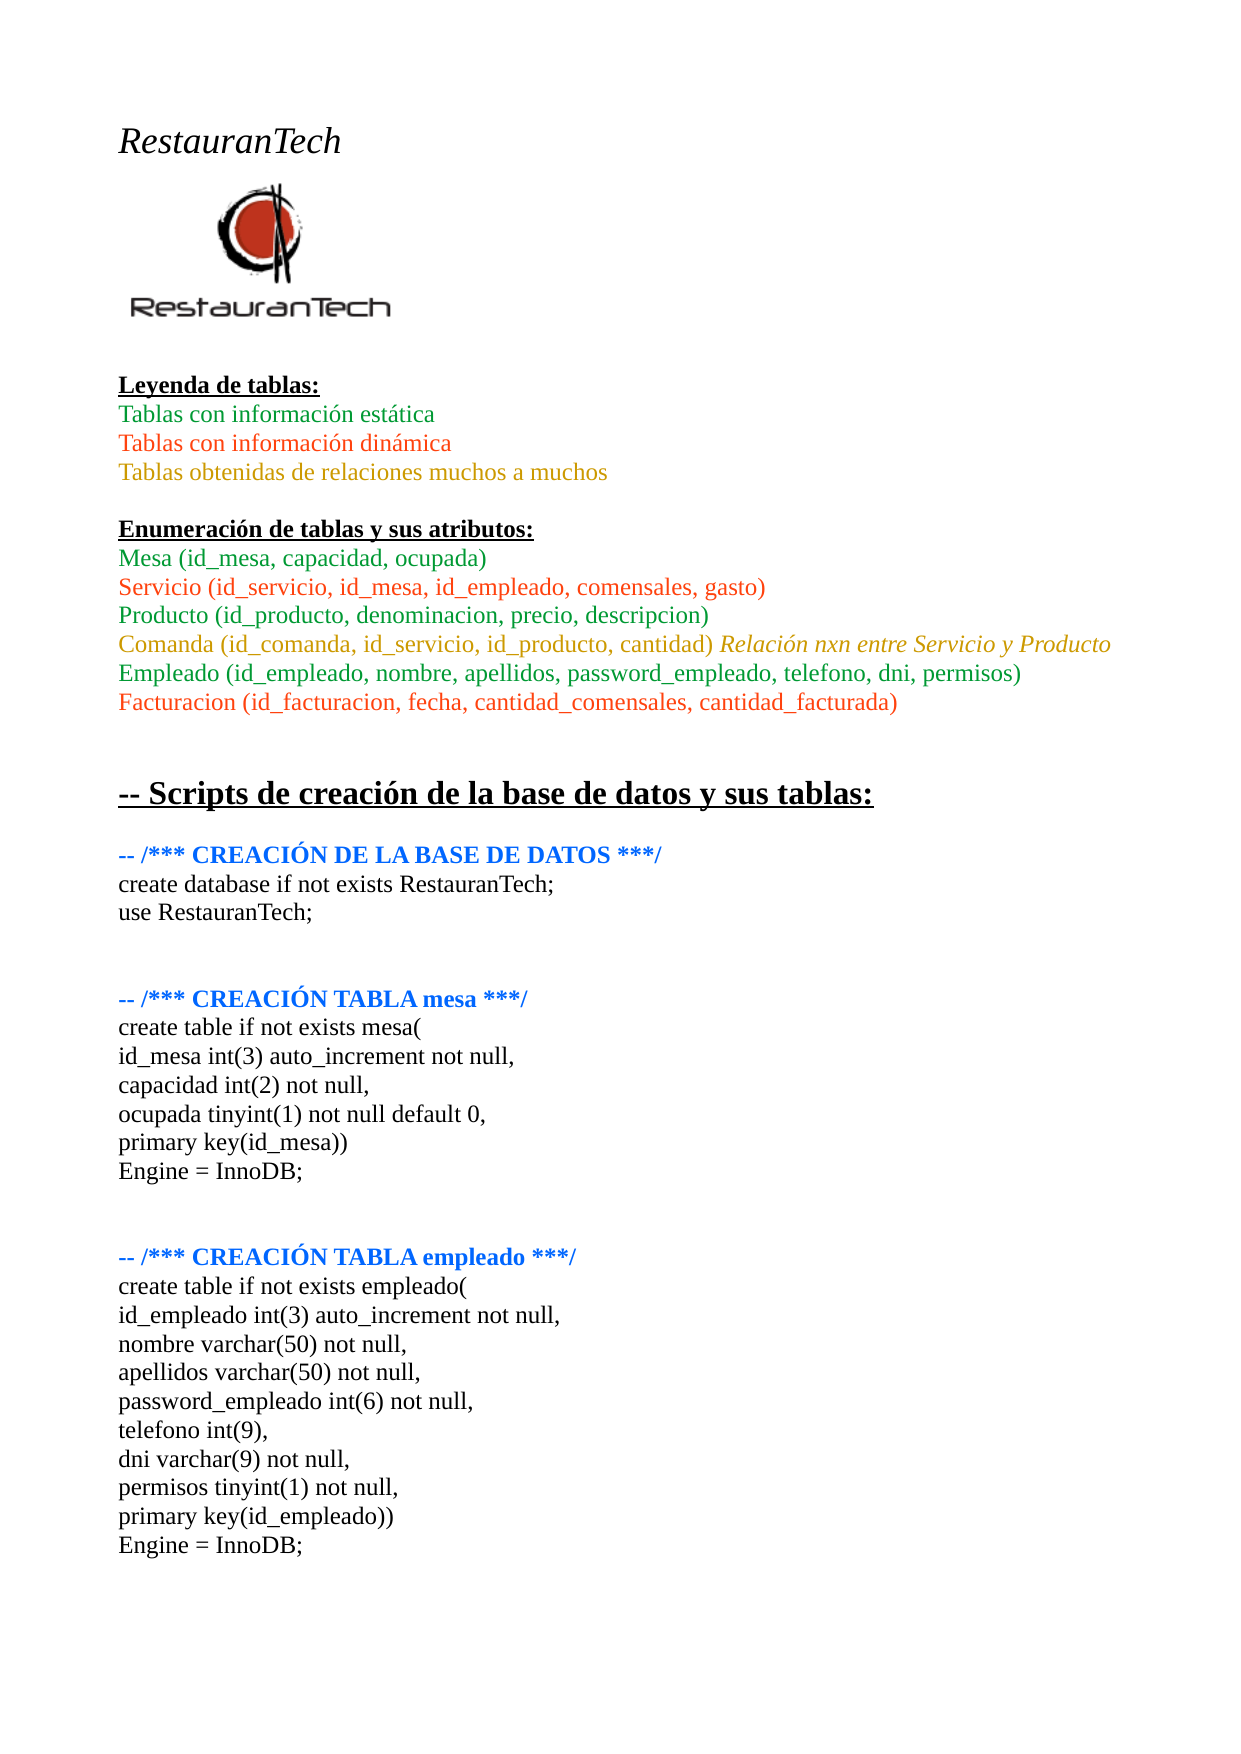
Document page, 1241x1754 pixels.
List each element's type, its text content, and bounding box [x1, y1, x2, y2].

text apellidos varchar(50) not null, [118, 1357, 1122, 1386]
text create table if not exists empleado( [118, 1271, 1122, 1300]
text create table if not exists mesa( [118, 1012, 1122, 1041]
text RestauranTech [118, 118, 1122, 161]
text Leyenda de tablas: [118, 370, 1122, 399]
text -- Scripts de creación de la base de datos y sus tablas: [118, 773, 1122, 811]
text permisos tinyint(1) not null, [118, 1472, 1122, 1501]
text primary key(id_empleado)) [118, 1501, 1122, 1530]
text Mesa (id_mesa, capacidad, ocupada) [118, 543, 1122, 572]
text id_mesa int(3) auto_increment not null, [118, 1041, 1122, 1070]
text -- /*** CREACIÓN TABLA mesa ***/ [118, 984, 1122, 1012]
text -- /*** CREACIÓN DE LA BASE DE DATOS ***/ [118, 840, 1122, 869]
text primary key(id_mesa)) [118, 1127, 1122, 1156]
text Engine = InnoDB; [118, 1530, 1122, 1559]
text Servicio (id_servicio, id_mesa, id_empleado, comensales, gasto) [118, 572, 1122, 600]
text Empleado (id_empleado, nombre, apellidos, password_empleado, telefono, dni, permisos) [118, 658, 1122, 687]
text nombre varchar(50) not null, [118, 1329, 1122, 1357]
picture [118, 161, 405, 342]
text telefono int(9), [118, 1415, 1122, 1444]
text use RestauranTech; [118, 897, 1122, 926]
text Comanda (id_comanda, id_servicio, id_producto, cantidad) Relación nxn entre Servicio y Producto [118, 629, 1122, 658]
text id_empleado int(3) auto_increment not null, [118, 1300, 1122, 1329]
text dni varchar(9) not null, [118, 1444, 1122, 1472]
text create database if not exists RestauranTech; [118, 869, 1122, 897]
text Enumeración de tablas y sus atributos: [118, 514, 1122, 543]
text -- /*** CREACIÓN TABLA empleado ***/ [118, 1242, 1122, 1271]
text Engine = InnoDB; [118, 1156, 1122, 1185]
text capacidad int(2) not null, [118, 1070, 1122, 1099]
text password_empleado int(6) not null, [118, 1386, 1122, 1415]
text Tablas obtenidas de relaciones muchos a muchos [118, 457, 1122, 485]
text Tablas con información dinámica [118, 428, 1122, 457]
text Tablas con información estática [118, 399, 1122, 428]
text ocupada tinyint(1) not null default 0, [118, 1099, 1122, 1127]
text Producto (id_producto, denominacion, precio, descripcion) [118, 600, 1122, 629]
text Facturacion (id_facturacion, fecha, cantidad_comensales, cantidad_facturada) [118, 687, 1122, 715]
